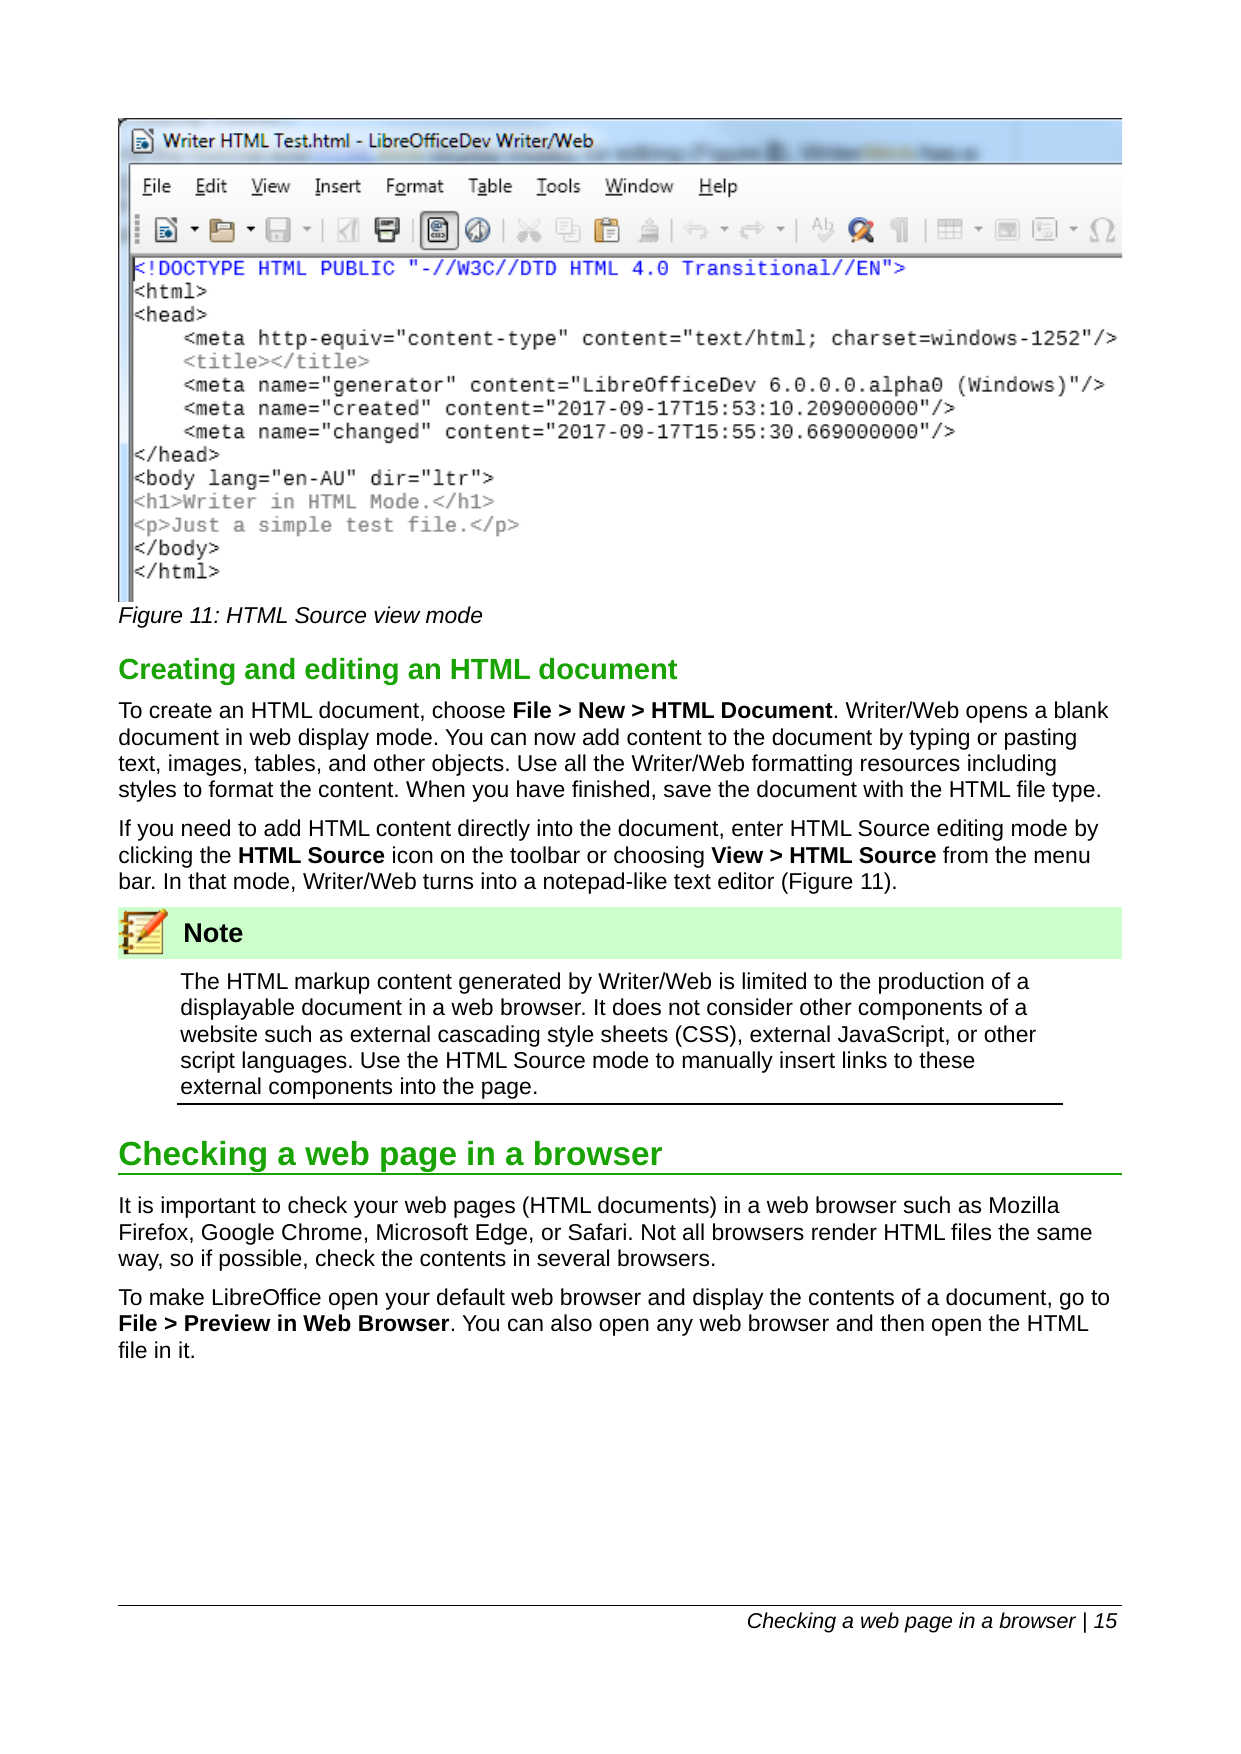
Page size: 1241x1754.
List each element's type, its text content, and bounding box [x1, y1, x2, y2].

picture [118, 118, 1123, 602]
text Figure 11: HTML Source view mode [118, 602, 1122, 628]
subtitle Checking a web page in a browser [118, 1134, 1122, 1173]
text If you need to add HTML content directly into the document, enter HTML Source editing mode by clicking the HTML Source icon on the toolbar or choosing View > HTML Source from the menu bar. In that mode, Writer/Web turns into a notepad-like text editor (Figure 11). [118, 815, 1122, 894]
text It is important to check your web pages (HTML documents) in a web browser such as Mozilla Firefox, Google Chrome, Microsoft Edge, or Safari. Not all browsers render HTML files the same way, so if possible, check the contents in several browsers. [118, 1192, 1122, 1272]
picture [119, 907, 170, 958]
text To make LibreOffice open your default web browser and display the contents of a document, go to File > Preview in Web Browser. You can also open any web browser and then open the HTML file in it. [118, 1284, 1122, 1363]
subtitle Note [118, 907, 1122, 959]
text The HTML markup content generated by Writer/Web is limited to the production of a displayable document in a web browser. It does not consider other components of a website such as external cascading style sheets (CSS), external JavaScript, or other script languages. Use the HTML Source mode to manually insert links to these external components into the page. [177, 965, 1063, 1103]
subtitle Creating and editing an HTML document [118, 652, 1122, 686]
text To create an HTML document, choose File > New > HTML Document. Writer/Web opens a blank document in web display mode. You can now add content to the document by typing or pasting text, images, tables, and other objects. Use all the Writer/Web formatting resources including styles to format the content. When you have finished, save the document with the HTML file type. [118, 697, 1122, 803]
